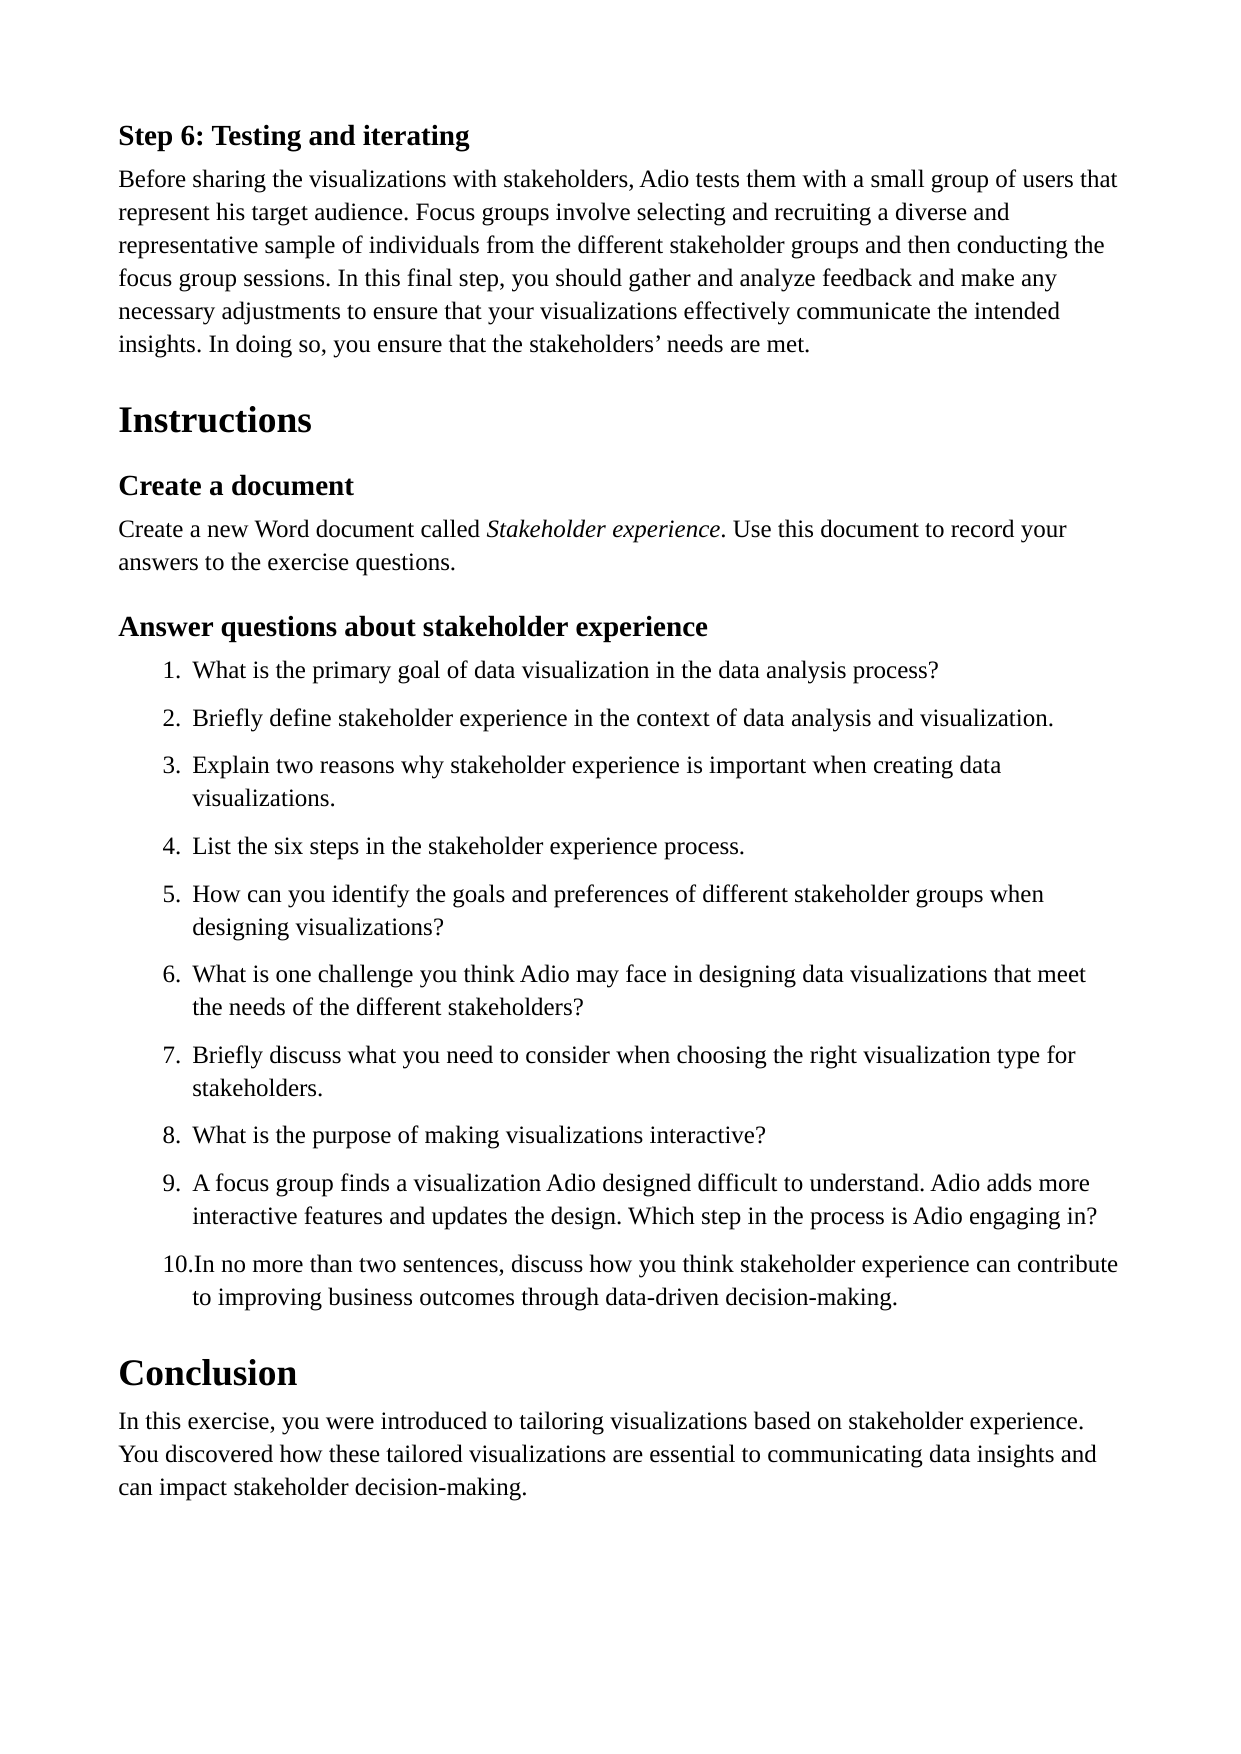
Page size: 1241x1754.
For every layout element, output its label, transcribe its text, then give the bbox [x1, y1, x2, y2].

list How can you identify the goals and preferences of different stakeholder groups when designing visualizations? [162, 879, 1122, 940]
list In no more than two sentences, discuss how you think stakeholder experience can contribute to improving business outcomes through data-driven decision-making. [162, 1249, 1122, 1311]
list A focus group finds a visualization Adio designed difficult to understand. Adio adds more interactive features and updates the design. Which step in the process is Adio engaging in? [162, 1168, 1122, 1230]
list What is one challenge you think Adio may face in designing data visualizations that meet the needs of the different stakeholders? [162, 959, 1122, 1021]
text Create a new Word document called Stakeholder experience. Use this document to record your answers to the exercise questions. [118, 514, 1122, 576]
subtitle Conclusion [118, 1350, 1122, 1393]
list What is the primary goal of data visualization in the data analysis process? [162, 655, 1122, 684]
text In this exercise, you were introduced to tailoring visualizations based on stakeholder experience. You discovered how these tailored visualizations are essential to communicating data insights and can impact stakeholder decision-making. [118, 1406, 1122, 1501]
list Briefly define stakeholder experience in the context of data analysis and visualization. [162, 703, 1122, 732]
list Explain two reasons why stakeholder experience is important when creating data visualizations. [162, 750, 1122, 812]
list Briefly discuss what you need to consider when choosing the right visualization type for stakeholders. [162, 1040, 1122, 1102]
subtitle Step 6: Testing and iterating [118, 118, 1122, 152]
subtitle Create a document [118, 468, 1122, 501]
subtitle Instructions [118, 398, 1122, 441]
list List the six steps in the stakeholder experience process. [162, 831, 1122, 860]
list What is the purpose of making visualizations interactive? [162, 1121, 1122, 1149]
subtitle Answer questions about stakeholder experience [118, 609, 1122, 643]
text Before sharing the visualizations with stakeholders, Adio tests them with a small group of users that represent his target audience. Focus groups involve selecting and recruiting a diverse and representative sample of individuals from the different stakeholder groups and then conducting the focus group sessions. In this final step, you should gather and analyze feedback and make any necessary adjustments to ensure that your visualizations effectively communicate the intended insights. In doing so, you ensure that the stakeholders’ needs are met. [118, 164, 1122, 358]
